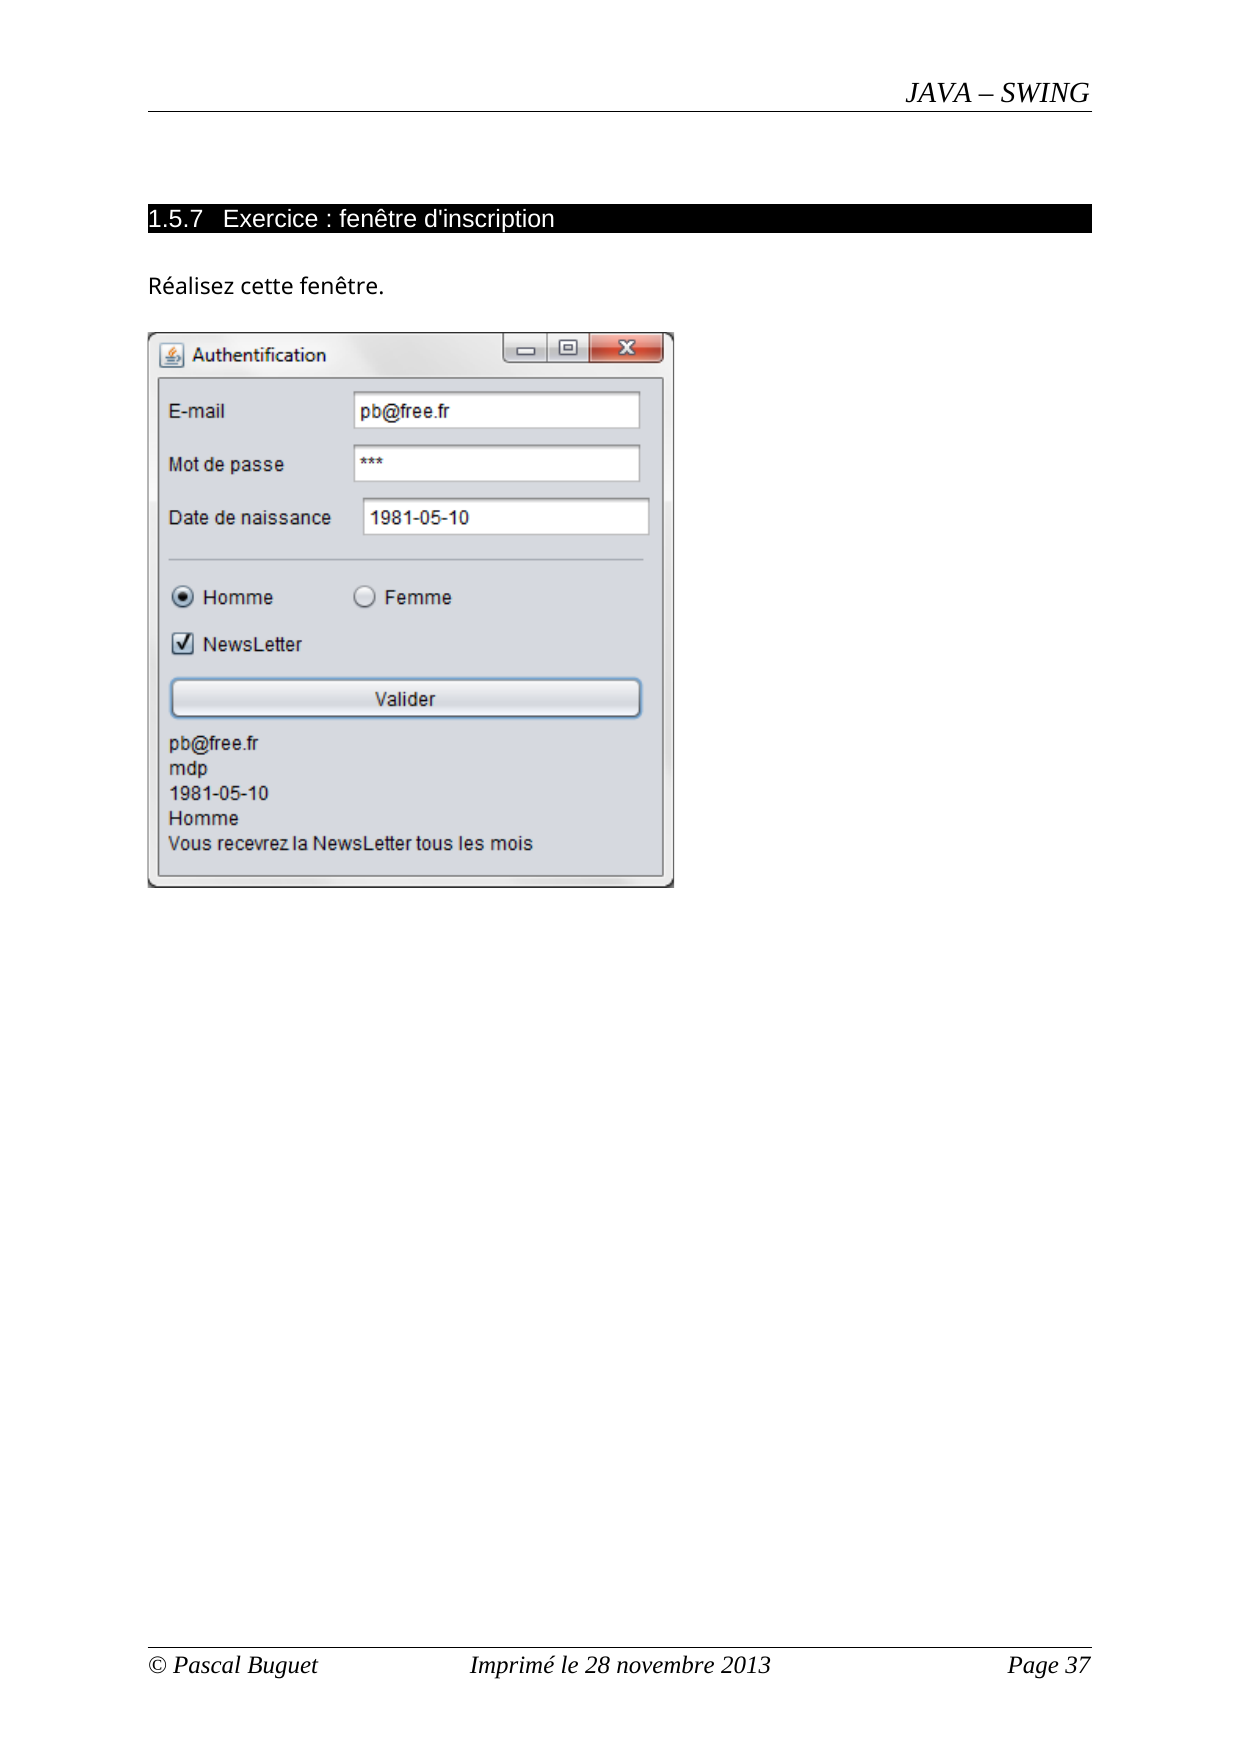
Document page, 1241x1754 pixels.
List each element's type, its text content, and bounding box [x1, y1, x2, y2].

picture [147, 332, 675, 888]
text Réalisez cette fenêtre. [148, 270, 1092, 301]
subtitle Exercice : fenêtre d'inscription [148, 204, 1092, 233]
